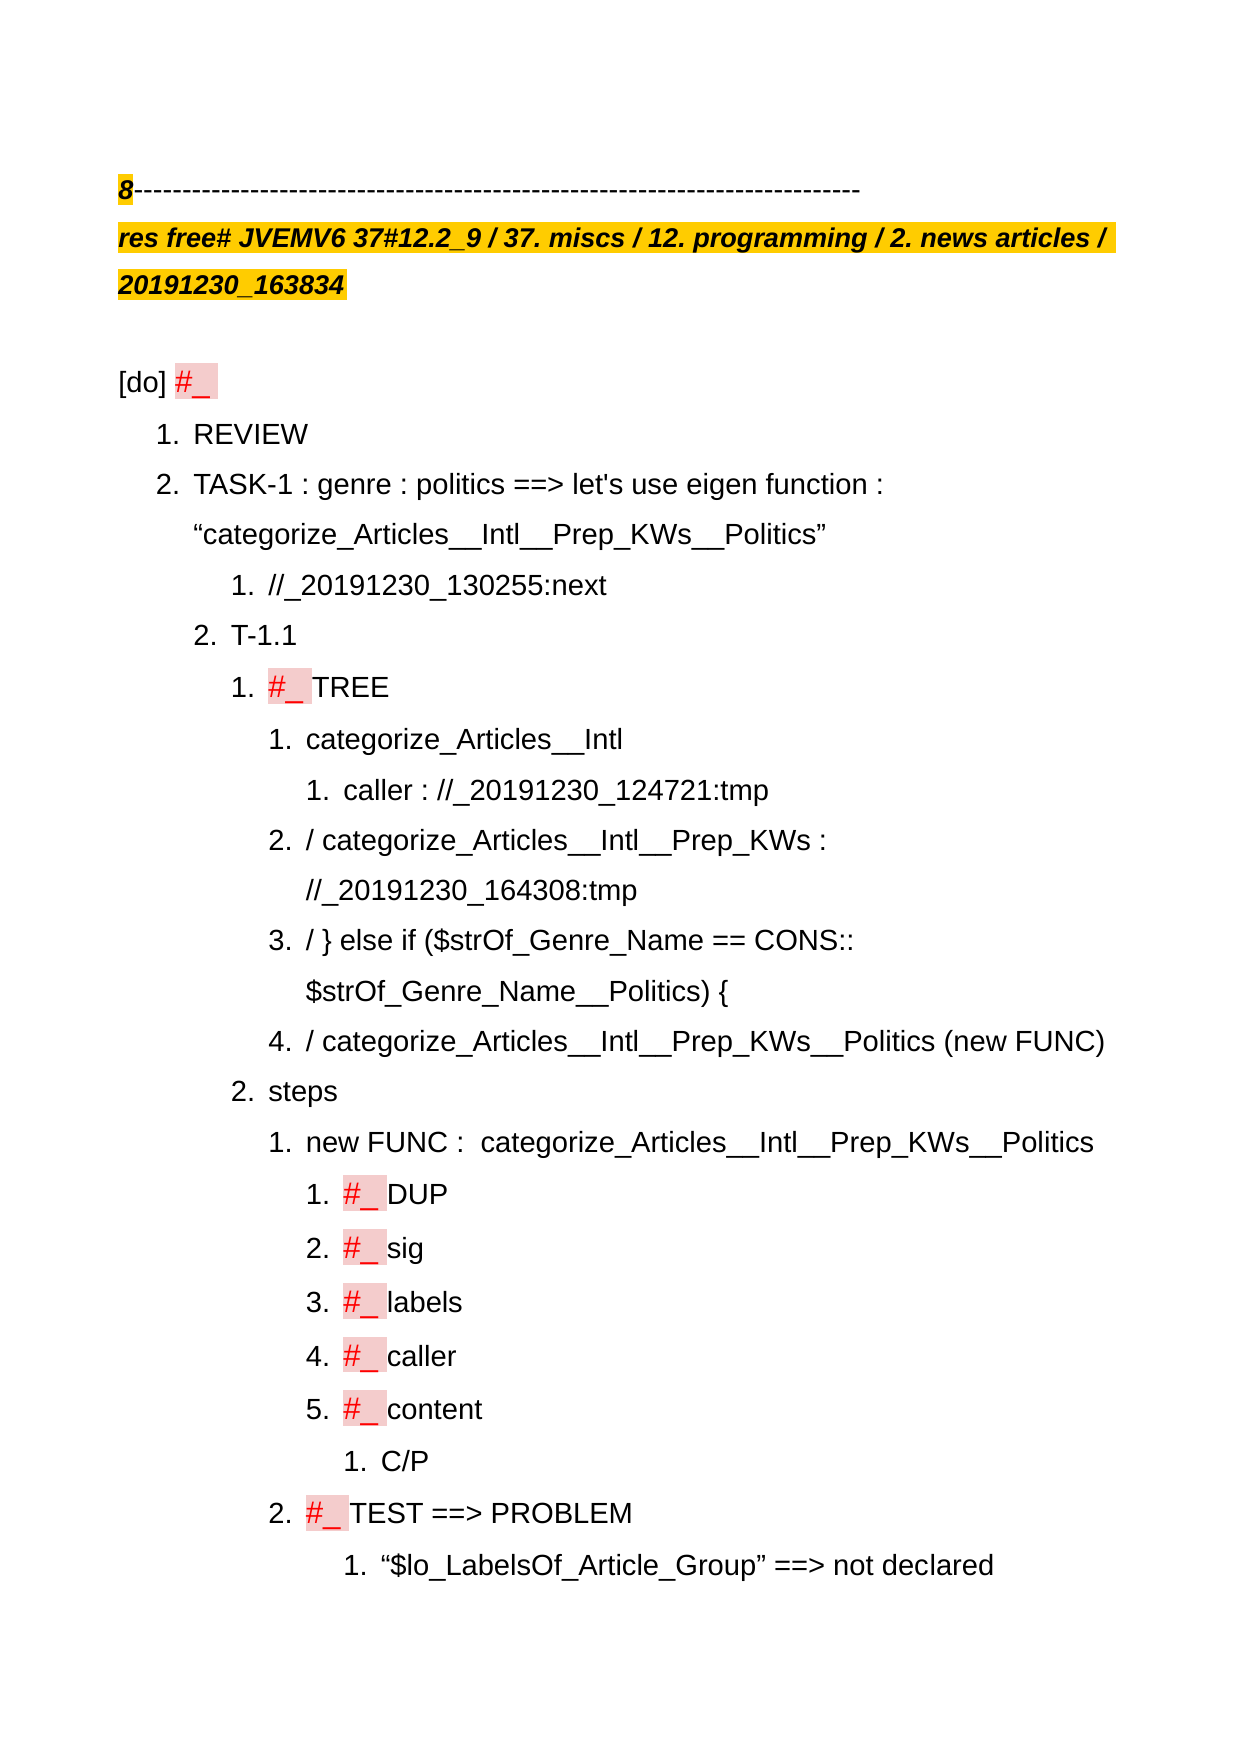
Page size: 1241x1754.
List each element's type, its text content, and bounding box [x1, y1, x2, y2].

list #_ caller [306, 1337, 1122, 1372]
text 8--------------------------------------------------------------------------- [118, 172, 1122, 206]
list #_ sig [306, 1229, 1122, 1265]
list categorize_Articles__Intl [268, 722, 1122, 756]
list / categorize_Articles__Intl__Prep_KWs : //_20191230_164308:tmp [268, 823, 1122, 907]
list new FUNC : categorize_Articles__Intl__Prep_KWs__Politics [268, 1125, 1122, 1158]
list steps [231, 1074, 1122, 1108]
text res free# JVEMV6 37#12.2_9 / 37. miscs / 12. programming / 2. news articles / 20191230_163834 [118, 222, 1122, 300]
list #_ TEST ==> PROBLEM [268, 1494, 1122, 1531]
list //_20191230_130255:next [231, 568, 1122, 601]
list #_ labels [306, 1283, 1122, 1319]
list / categorize_Articles__Intl__Prep_KWs__Politics (new FUNC) [268, 1024, 1122, 1058]
list #_ DUP [306, 1175, 1122, 1211]
list “$lo_LabelsOf_Article_Group” ==> not declared [343, 1548, 1122, 1582]
list caller : //_20191230_124721:tmp [306, 772, 1122, 806]
list T-1.1 [193, 618, 1122, 652]
list / } else if ($strOf_Genre_Name == CONS::$strOf_Genre_Name__Politics) { [268, 923, 1122, 1007]
list C/P [343, 1444, 1122, 1478]
list TASK-1 : genre : politics ==> let's use eigen function : “categorize_Articles__Intl__Prep_KWs__Politics” [156, 467, 1122, 551]
list #_ content [306, 1390, 1122, 1426]
text [do] #_ [118, 363, 1122, 399]
list #_ TREE [231, 668, 1122, 704]
list REVIEW [156, 417, 1122, 450]
